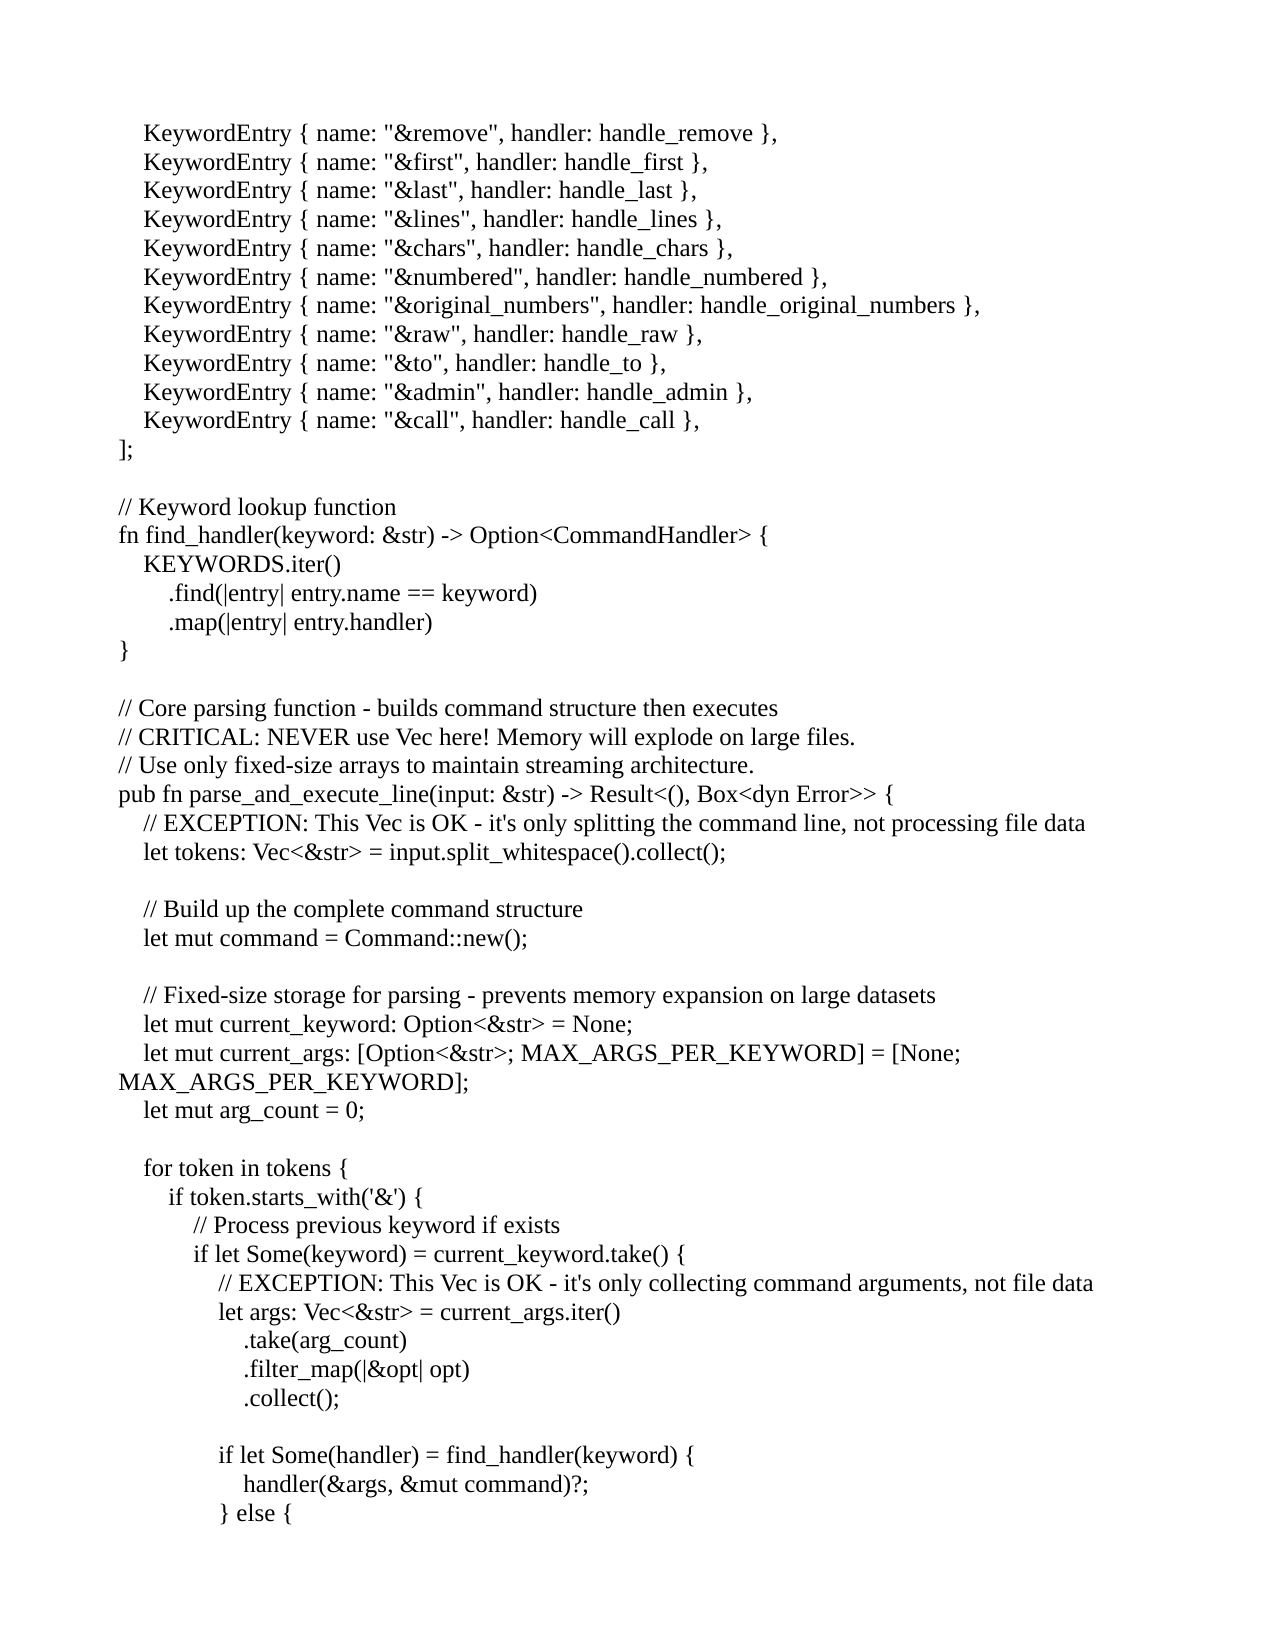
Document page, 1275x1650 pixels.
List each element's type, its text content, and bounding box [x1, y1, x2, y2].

text let mut command = Command::new(); [118, 923, 1157, 952]
text .find(|entry| entry.name == keyword) [118, 578, 1157, 607]
text if token.starts_with('&') { [118, 1182, 1157, 1211]
text } [118, 636, 1157, 664]
text // Build up the complete command structure [118, 894, 1157, 923]
text // Keyword lookup function [118, 492, 1157, 521]
text handler(&args, &mut command)?; [118, 1469, 1157, 1498]
text // Fixed-size storage for parsing - prevents memory expansion on large datasets [118, 981, 1157, 1009]
text KeywordEntry { name: "&admin", handler: handle_admin }, [118, 377, 1157, 406]
text // CRITICAL: NEVER use Vec here! Memory will explode on large files. [118, 722, 1157, 751]
text let mut current_args: [Option<&str>; MAX_ARGS_PER_KEYWORD] = [None; MAX_ARGS_PER_KEYWORD]; [118, 1038, 1157, 1096]
text if let Some(keyword) = current_keyword.take() { [118, 1239, 1157, 1268]
text let mut arg_count = 0; [118, 1096, 1157, 1124]
text for token in tokens { [118, 1153, 1157, 1182]
text KeywordEntry { name: "&chars", handler: handle_chars }, [118, 233, 1157, 262]
text .take(arg_count) [118, 1326, 1157, 1354]
text KeywordEntry { name: "&first", handler: handle_first }, [118, 147, 1157, 176]
text // EXCEPTION: This Vec is OK - it's only splitting the command line, not processing file data [118, 808, 1157, 837]
text let args: Vec<&str> = current_args.iter() [118, 1297, 1157, 1326]
text // EXCEPTION: This Vec is OK - it's only collecting command arguments, not file data [118, 1268, 1157, 1297]
text KeywordEntry { name: "&lines", handler: handle_lines }, [118, 204, 1157, 233]
text if let Some(handler) = find_handler(keyword) { [118, 1441, 1157, 1469]
text KeywordEntry { name: "&remove", handler: handle_remove }, [118, 118, 1157, 147]
text KeywordEntry { name: "&raw", handler: handle_raw }, [118, 319, 1157, 348]
text pub fn parse_and_execute_line(input: &str) -> Result<(), Box<dyn Error>> { [118, 779, 1157, 808]
text KeywordEntry { name: "&call", handler: handle_call }, [118, 406, 1157, 434]
text let tokens: Vec<&str> = input.split_whitespace().collect(); [118, 837, 1157, 866]
text .collect(); [118, 1383, 1157, 1412]
text KEYWORDS.iter() [118, 549, 1157, 578]
text // Process previous keyword if exists [118, 1211, 1157, 1239]
text let mut current_keyword: Option<&str> = None; [118, 1009, 1157, 1038]
text KeywordEntry { name: "&to", handler: handle_to }, [118, 348, 1157, 377]
text fn find_handler(keyword: &str) -> Option<CommandHandler> { [118, 521, 1157, 549]
text .filter_map(|&opt| opt) [118, 1354, 1157, 1383]
text ]; [118, 434, 1157, 463]
text KeywordEntry { name: "&original_numbers", handler: handle_original_numbers }, [118, 291, 1157, 319]
text KeywordEntry { name: "&last", handler: handle_last }, [118, 176, 1157, 204]
text // Use only fixed-size arrays to maintain streaming architecture. [118, 751, 1157, 779]
text // Core parsing function - builds command structure then executes [118, 693, 1157, 722]
text } else { [118, 1498, 1157, 1527]
text KeywordEntry { name: "&numbered", handler: handle_numbered }, [118, 262, 1157, 291]
text .map(|entry| entry.handler) [118, 607, 1157, 636]
